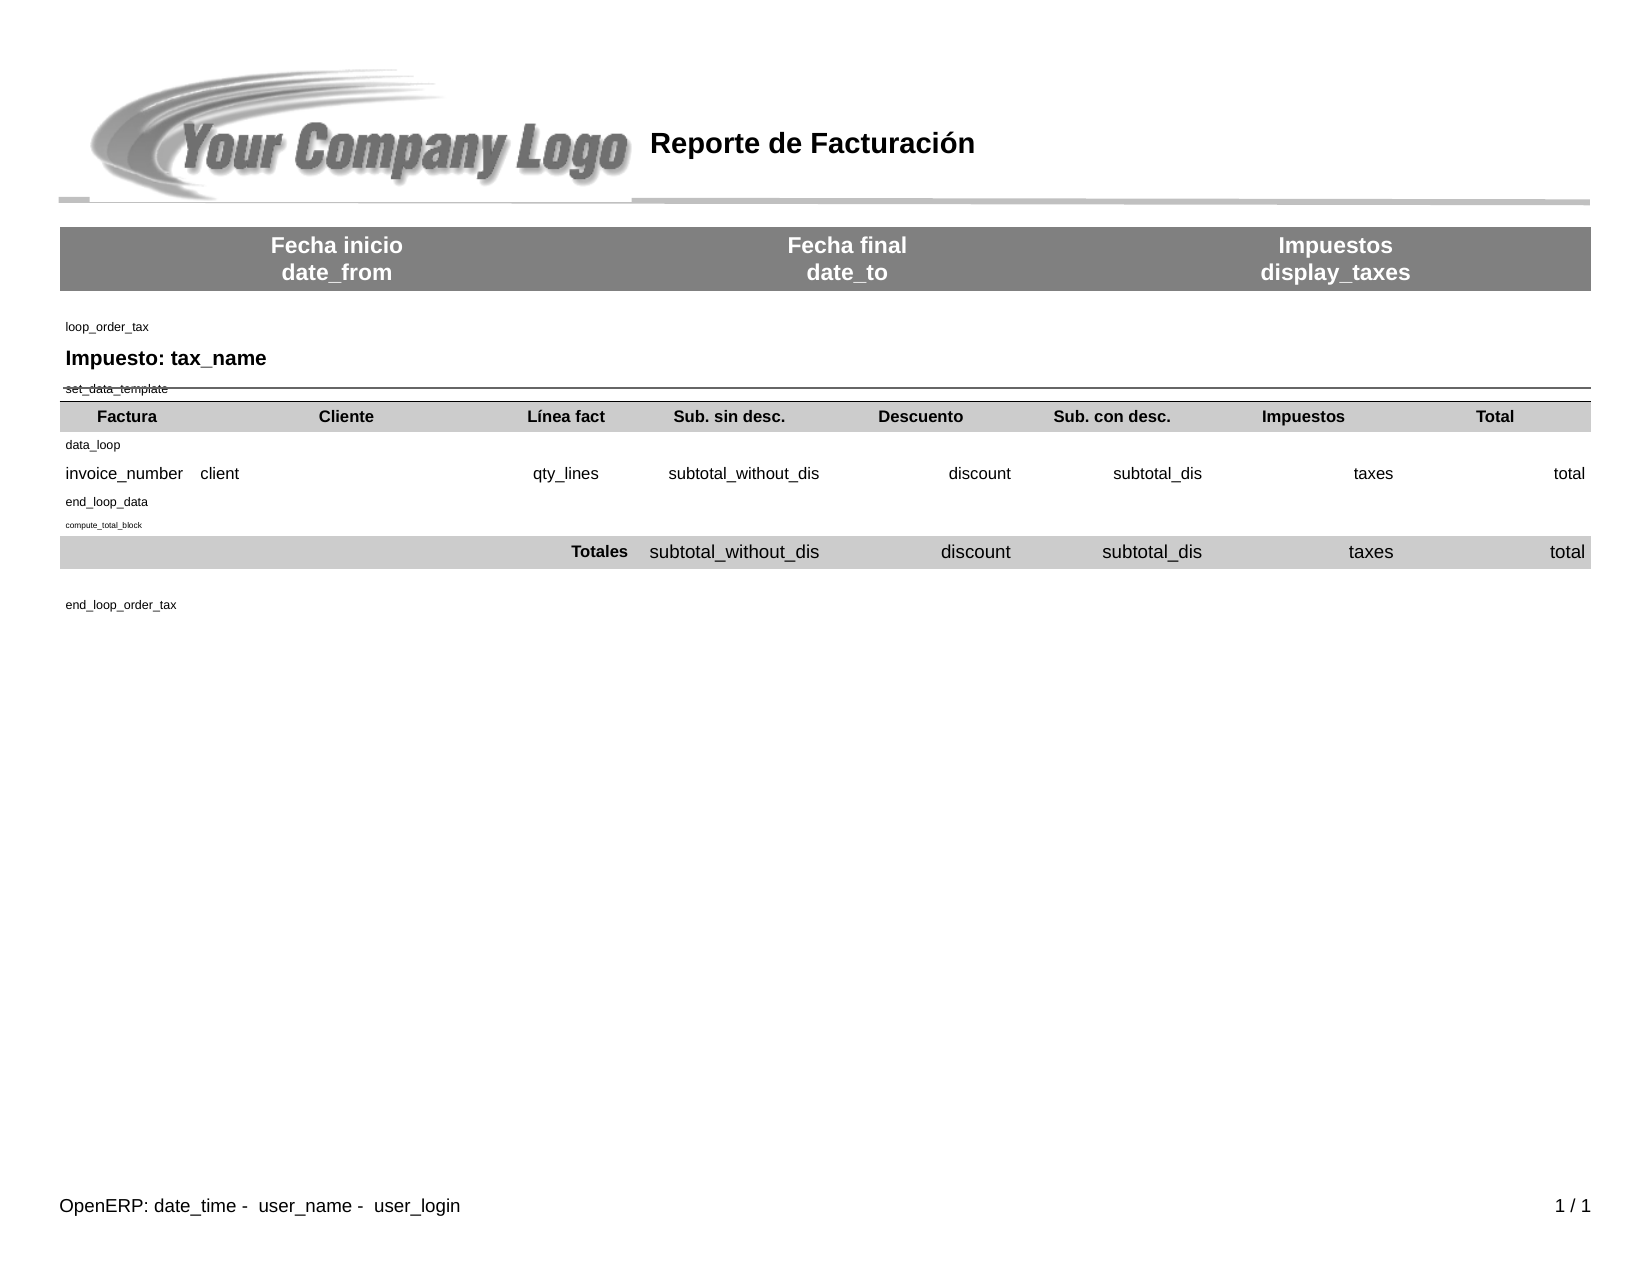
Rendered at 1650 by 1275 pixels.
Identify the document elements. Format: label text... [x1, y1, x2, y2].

table_cell Descuento [825, 402, 1016, 432]
table_cell taxes [1208, 458, 1399, 489]
table_header Impuestos display_taxes [1080, 227, 1591, 291]
table_cell subtotal_dis [1016, 458, 1208, 489]
table_cell Impuestos [1208, 402, 1399, 432]
table_cell loop_order_tax [60, 314, 1591, 340]
table_cell discount [825, 536, 1016, 569]
table_cell [60, 291, 1591, 314]
table_header Fecha inicio date_from [60, 227, 614, 291]
table_cell Factura [60, 402, 194, 432]
table_cell invoice_number [60, 458, 194, 489]
table_cell total [1399, 536, 1591, 569]
text [59, 126, 89, 160]
table_cell Cliente [194, 402, 498, 432]
table_cell end_loop_data [60, 489, 1591, 514]
table_cell Total [1399, 402, 1591, 432]
table_cell Sub. sin desc. [634, 402, 825, 432]
table_cell discount [825, 458, 1016, 489]
table_cell Totales [60, 536, 634, 569]
table_cell subtotal_dis [1016, 536, 1208, 569]
table_cell Línea fact [498, 402, 634, 432]
table_cell [60, 569, 1591, 592]
table_cell end_loop_order_tax [60, 592, 1591, 618]
table_cell total [1399, 458, 1591, 489]
table_cell subtotal_without_dis [634, 458, 825, 489]
table_header Fecha final date_to [614, 227, 1080, 291]
table_cell taxes [1208, 536, 1399, 569]
table_cell Sub. con desc. [1016, 402, 1208, 432]
table_cell set_data_template [60, 376, 1591, 401]
picture [89, 67, 632, 202]
text Reporte de Facturación [632, 126, 1591, 160]
table_cell data_loop [60, 432, 1591, 458]
table_cell subtotal_without_dis [634, 536, 825, 569]
table_cell client [194, 458, 498, 489]
table_cell compute_total_block [60, 515, 1591, 536]
table_cell Impuesto: tax_name [60, 340, 1591, 376]
table_cell qty_lines [498, 458, 634, 489]
